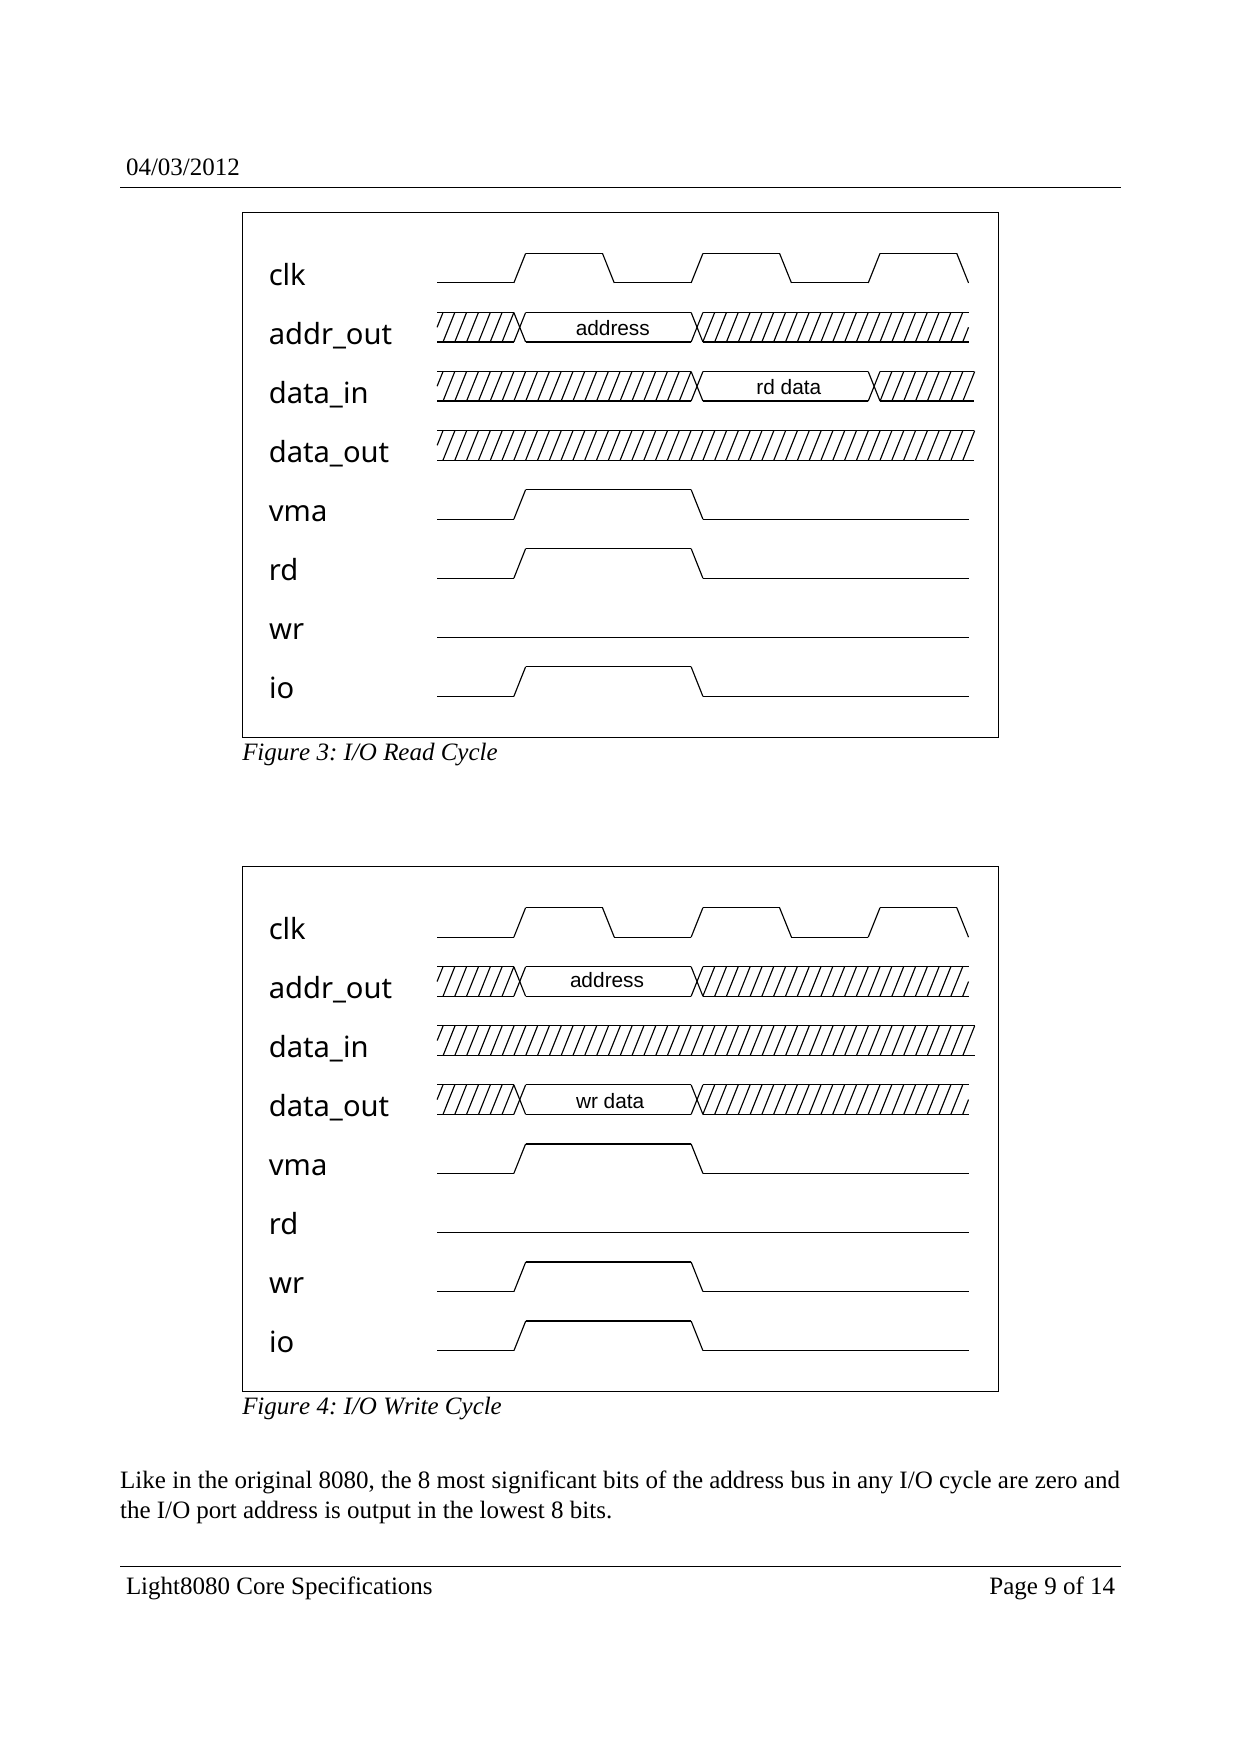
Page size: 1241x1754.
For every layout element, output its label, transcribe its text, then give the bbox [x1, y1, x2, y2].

list Figure 4: I/O Write Cycle [242, 1392, 998, 1420]
list Like in the original 8080, the 8 most significant bits of the address bus in any I/O cycle are zero and the I/O port address is output in the lowest 8 bits. [120, 1466, 1121, 1524]
list Figure 3: I/O Read Cycle [242, 738, 998, 766]
